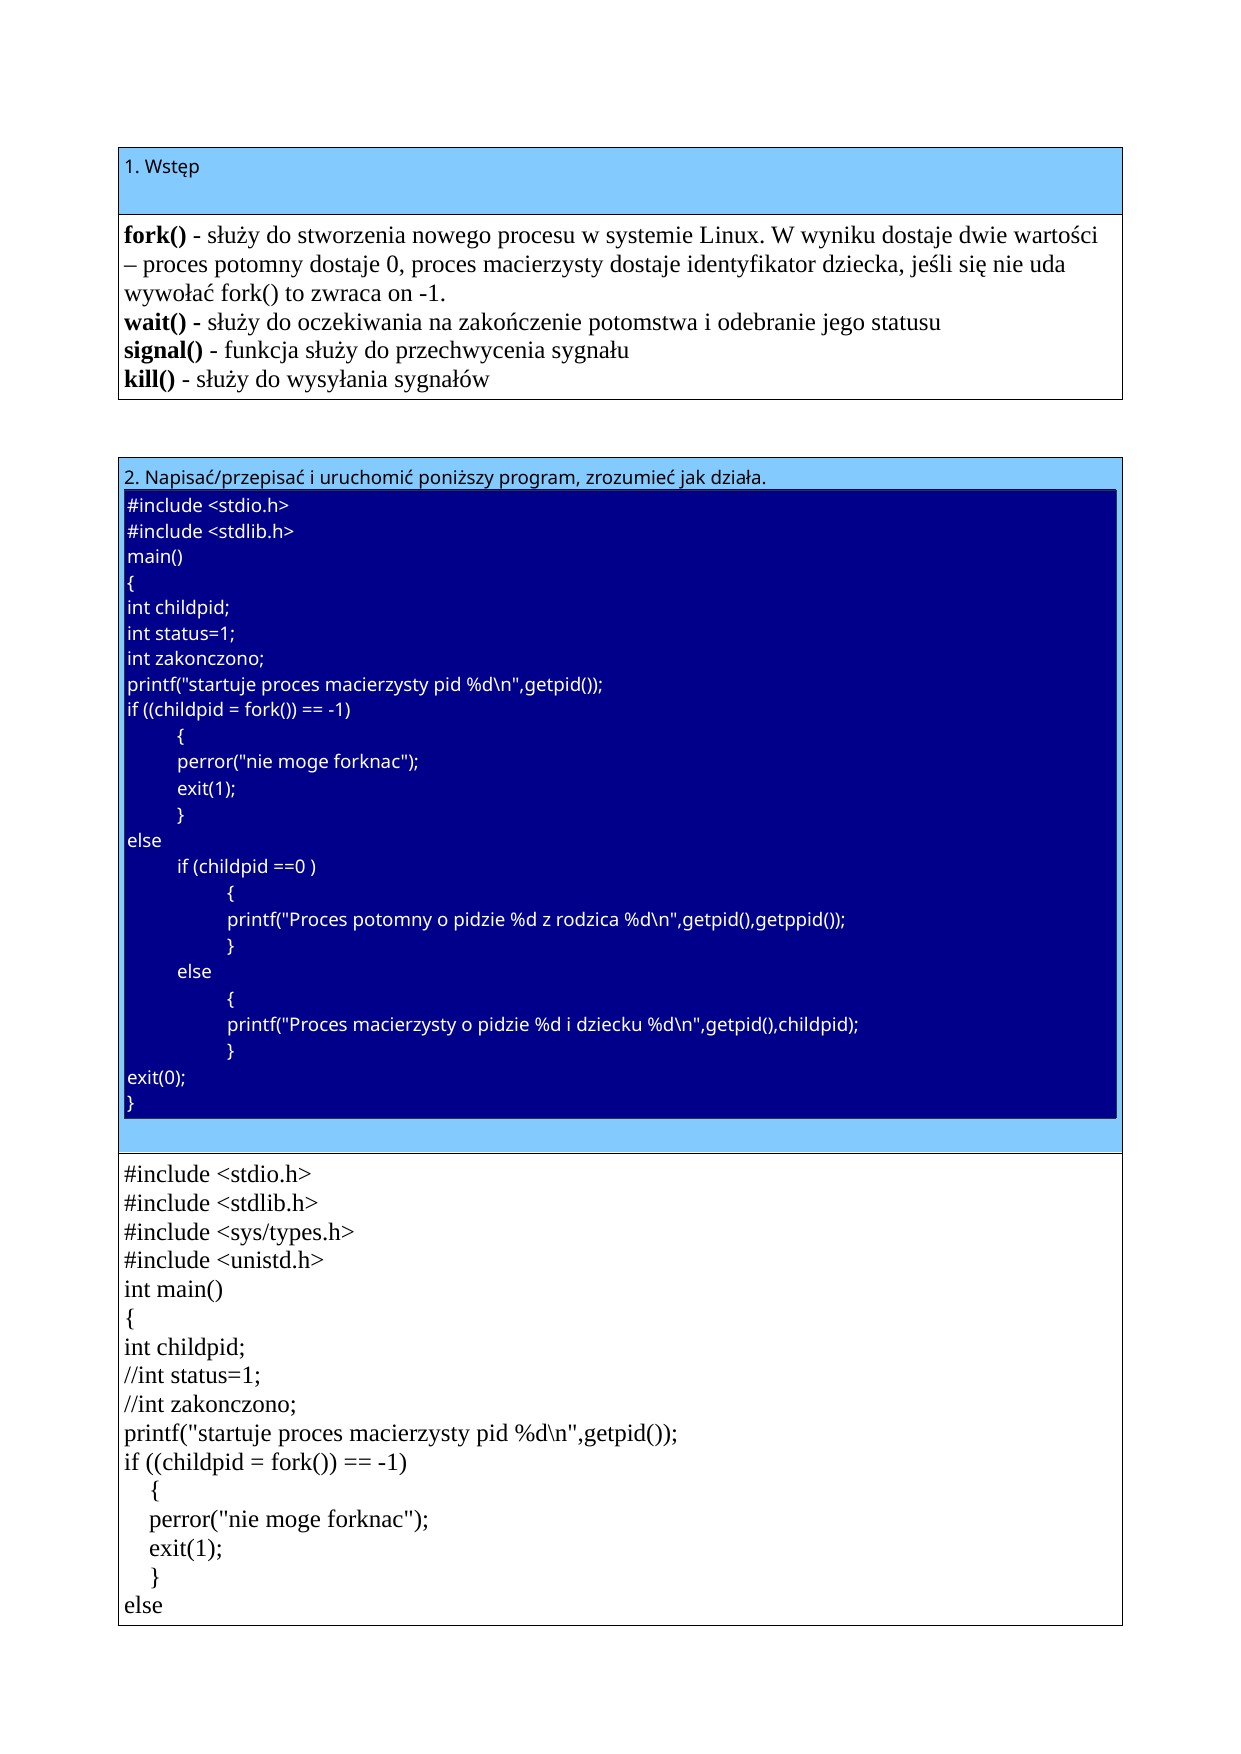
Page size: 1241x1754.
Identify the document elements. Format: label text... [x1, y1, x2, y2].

table_cell fork() - służy do stworzenia nowego procesu w systemie Linux. W wyniku dostaje dwie wartości – proces potomny dostaje 0, proces macierzysty dostaje identyfikator dziecka, jeśli się nie uda wywołać fork() to zwraca on -1. wait() - służy do oczekiwania na zakończenie potomstwa i odebranie jego statusu signal() - funkcja służy do przechwycenia sygnału kill() - służy do wysyłania sygnałów [119, 215, 1122, 399]
table_cell #include <stdio.h> #include <stdlib.h> #include <sys/types.h> #include <unistd.h> int main() { int childpid; //int status=1; //int zakonczono; printf("startuje proces macierzysty pid %d\n",getpid()); if ((childpid = fork()) == -1) { perror("nie moge forknac"); exit(1); } else [119, 1154, 1122, 1625]
table_header 1. Wstęp [119, 148, 1122, 214]
table_header 2. Napisać/przepisać i uruchomić poniższy program, zrozumieć jak działa. #include <stdio.h> #include <stdlib.h> main() { int childpid; int status=1; int zakonczono; printf("startuje proces macierzysty pid %d\n",getpid()); if ((childpid = fork()) == -1) { perror("nie moge forknac"); exit(1); } else if (childpid ==0 ) { printf("Proces potomny o pidzie %d z rodzica %d\n",getpid(),getppid()); } else { printf("Proces macierzysty o pidzie %d i dziecku %d\n",getpid(),childpid); } exit(0); } [119, 458, 1122, 1152]
